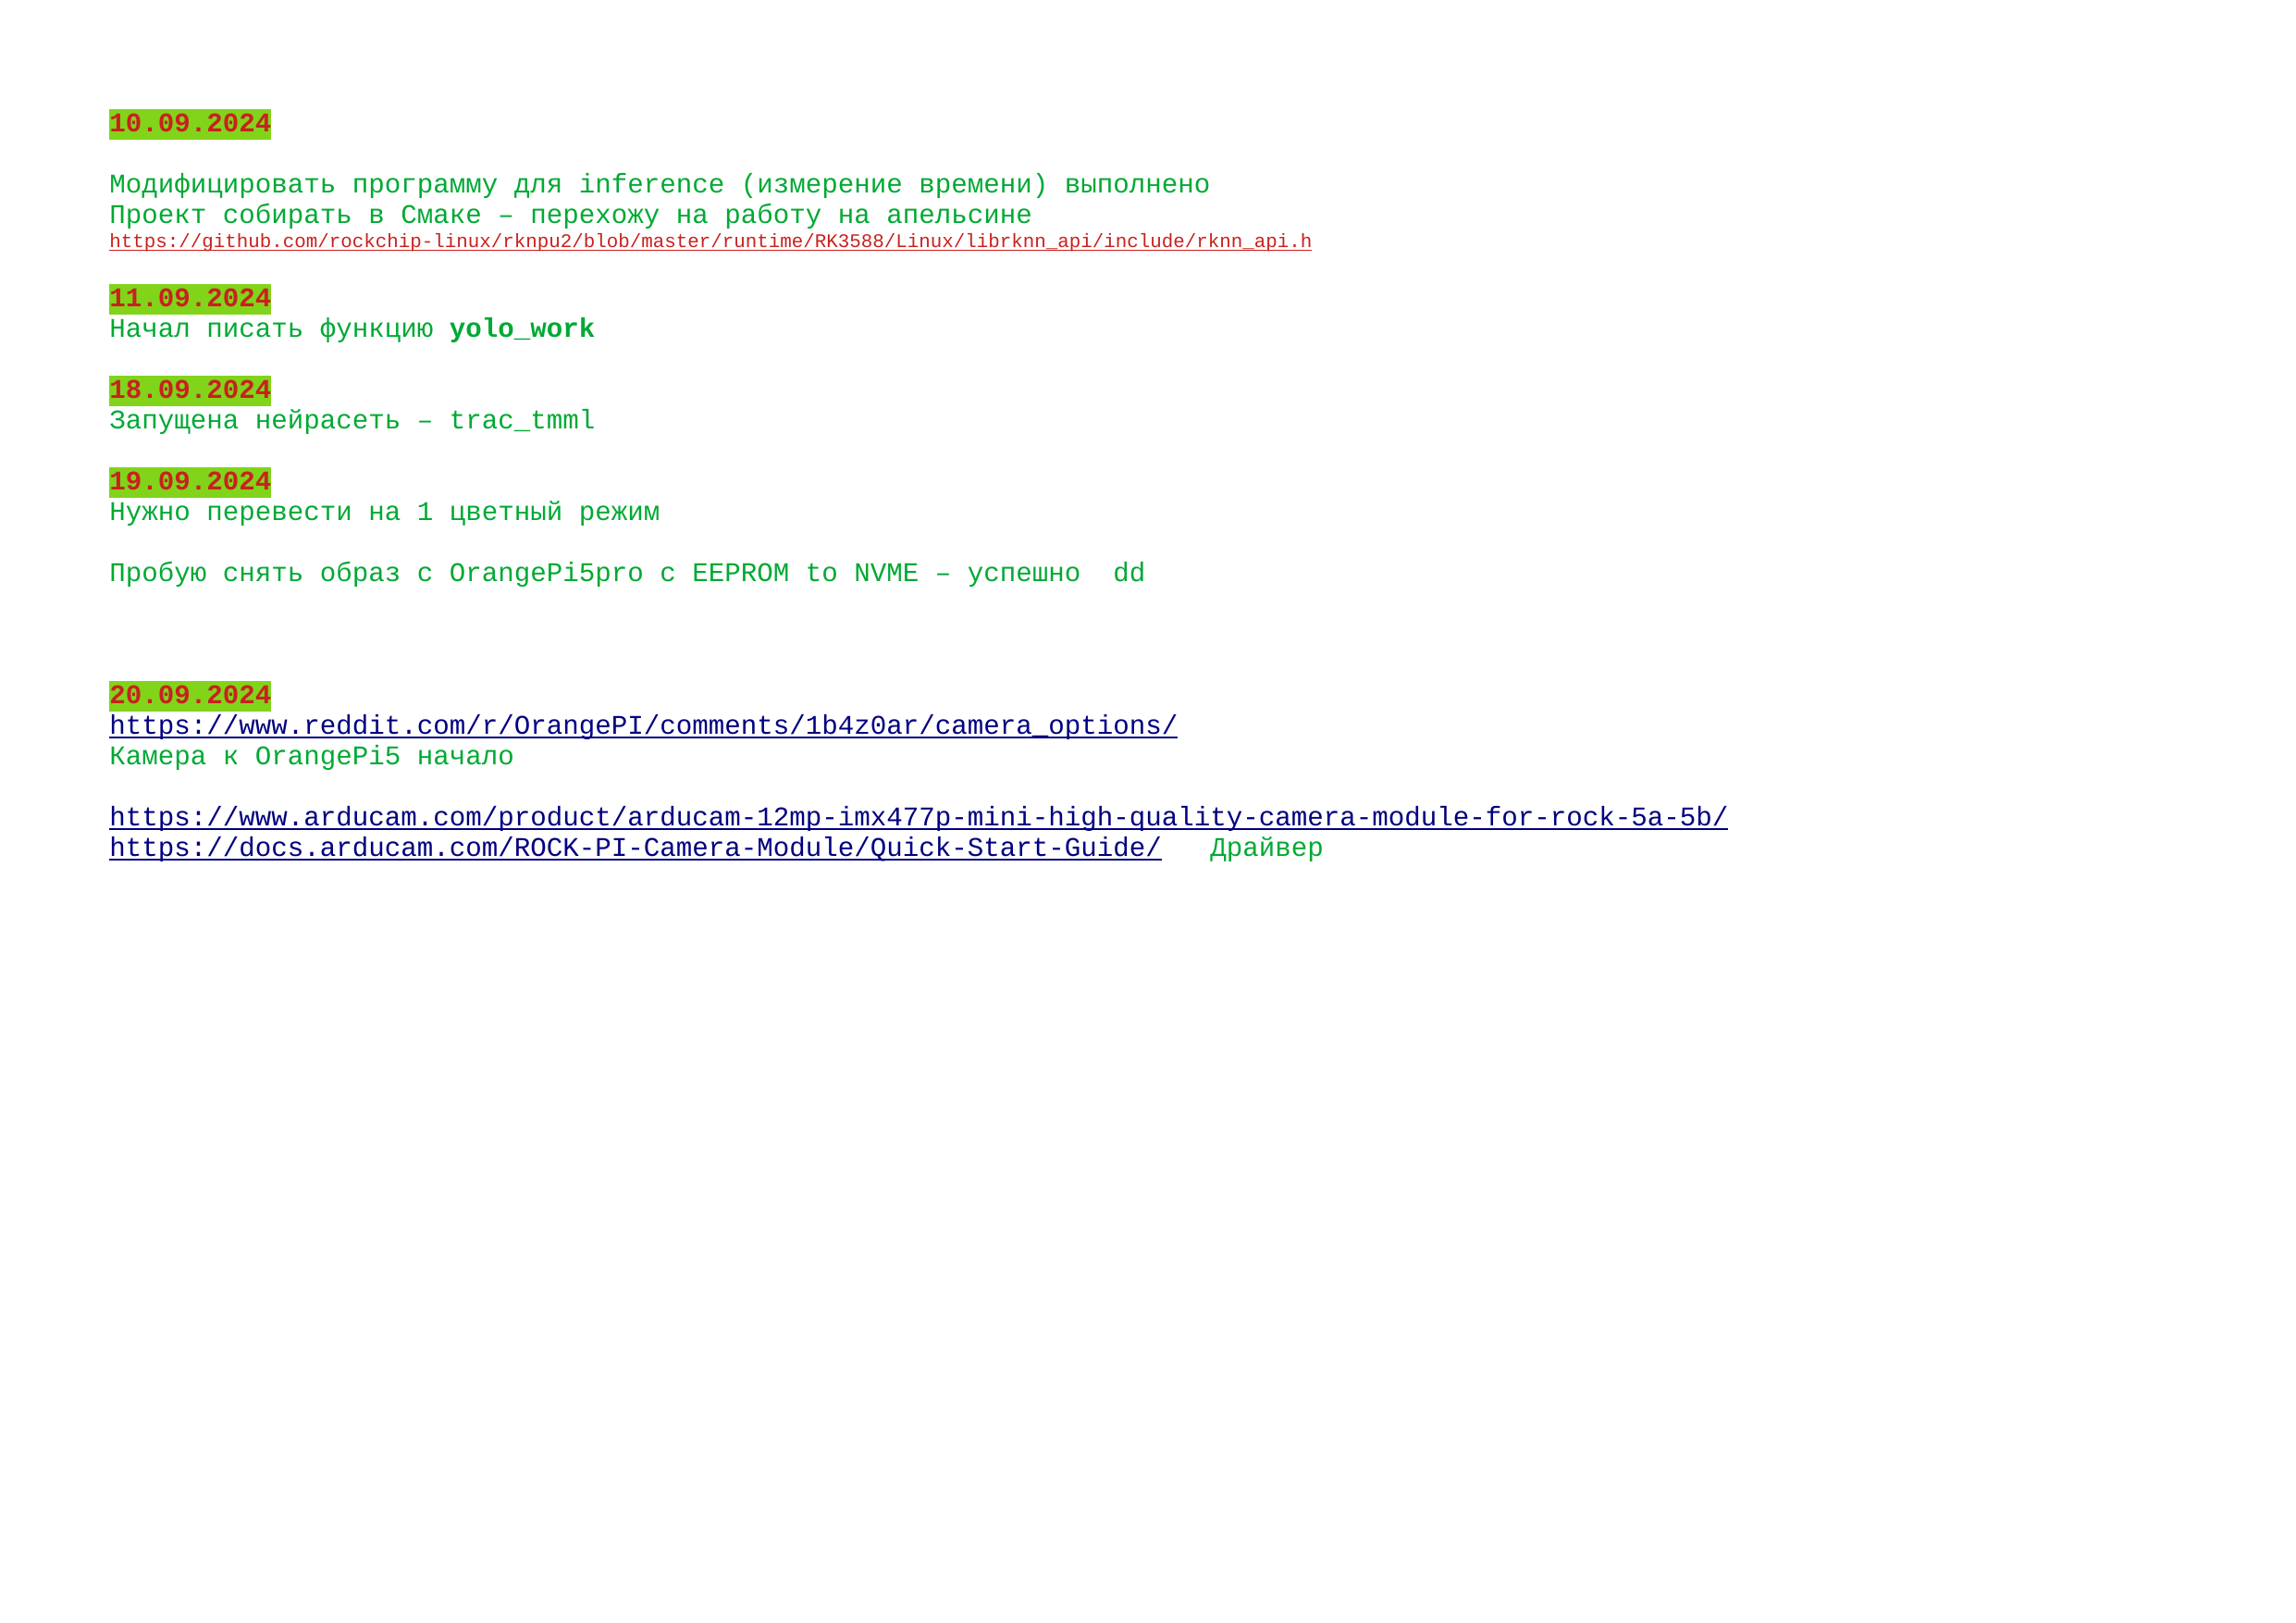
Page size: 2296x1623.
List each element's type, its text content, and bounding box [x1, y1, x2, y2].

text Пробую снять образ с OrangePi5pro c EEPROM to NVME – успешно dd [109, 559, 2186, 589]
text Камера к OrangePi5 начало [109, 742, 2186, 773]
text Модифицировать программу для inference (измерение времени) выполнено [109, 170, 2186, 201]
text 11.09.2024 [109, 284, 2186, 315]
text https://www.reddit.com/r/OrangePI/comments/1b4z0ar/camera_options/ [109, 712, 2186, 742]
text Запущена нейрасеть – trac_tmml [109, 406, 2186, 437]
text Проект собирать в Смаке – перехожу на работу на апельсине [109, 201, 2186, 231]
text 10.09.2024 [109, 109, 2186, 140]
text Нужно перевести на 1 цветный режим [109, 498, 2186, 528]
text https://www.arducam.com/product/arducam-12mp-imx477p-mini-high-quality-camera-module-for-rock-5a-5b/ [109, 803, 2186, 834]
text 20.09.2024 [109, 681, 2186, 712]
text Начал писать функцию yolo_work [109, 315, 2186, 345]
text 19.09.2024 [109, 467, 2186, 498]
text https://docs.arducam.com/ROCK-PI-Camera-Module/Quick-Start-Guide/ Драйвер [109, 834, 2186, 864]
text 18.09.2024 [109, 376, 2186, 406]
text https://github.com/rockchip-linux/rknpu2/blob/master/runtime/RK3588/Linux/librknn_api/include/rknn_api.h [109, 231, 2186, 254]
